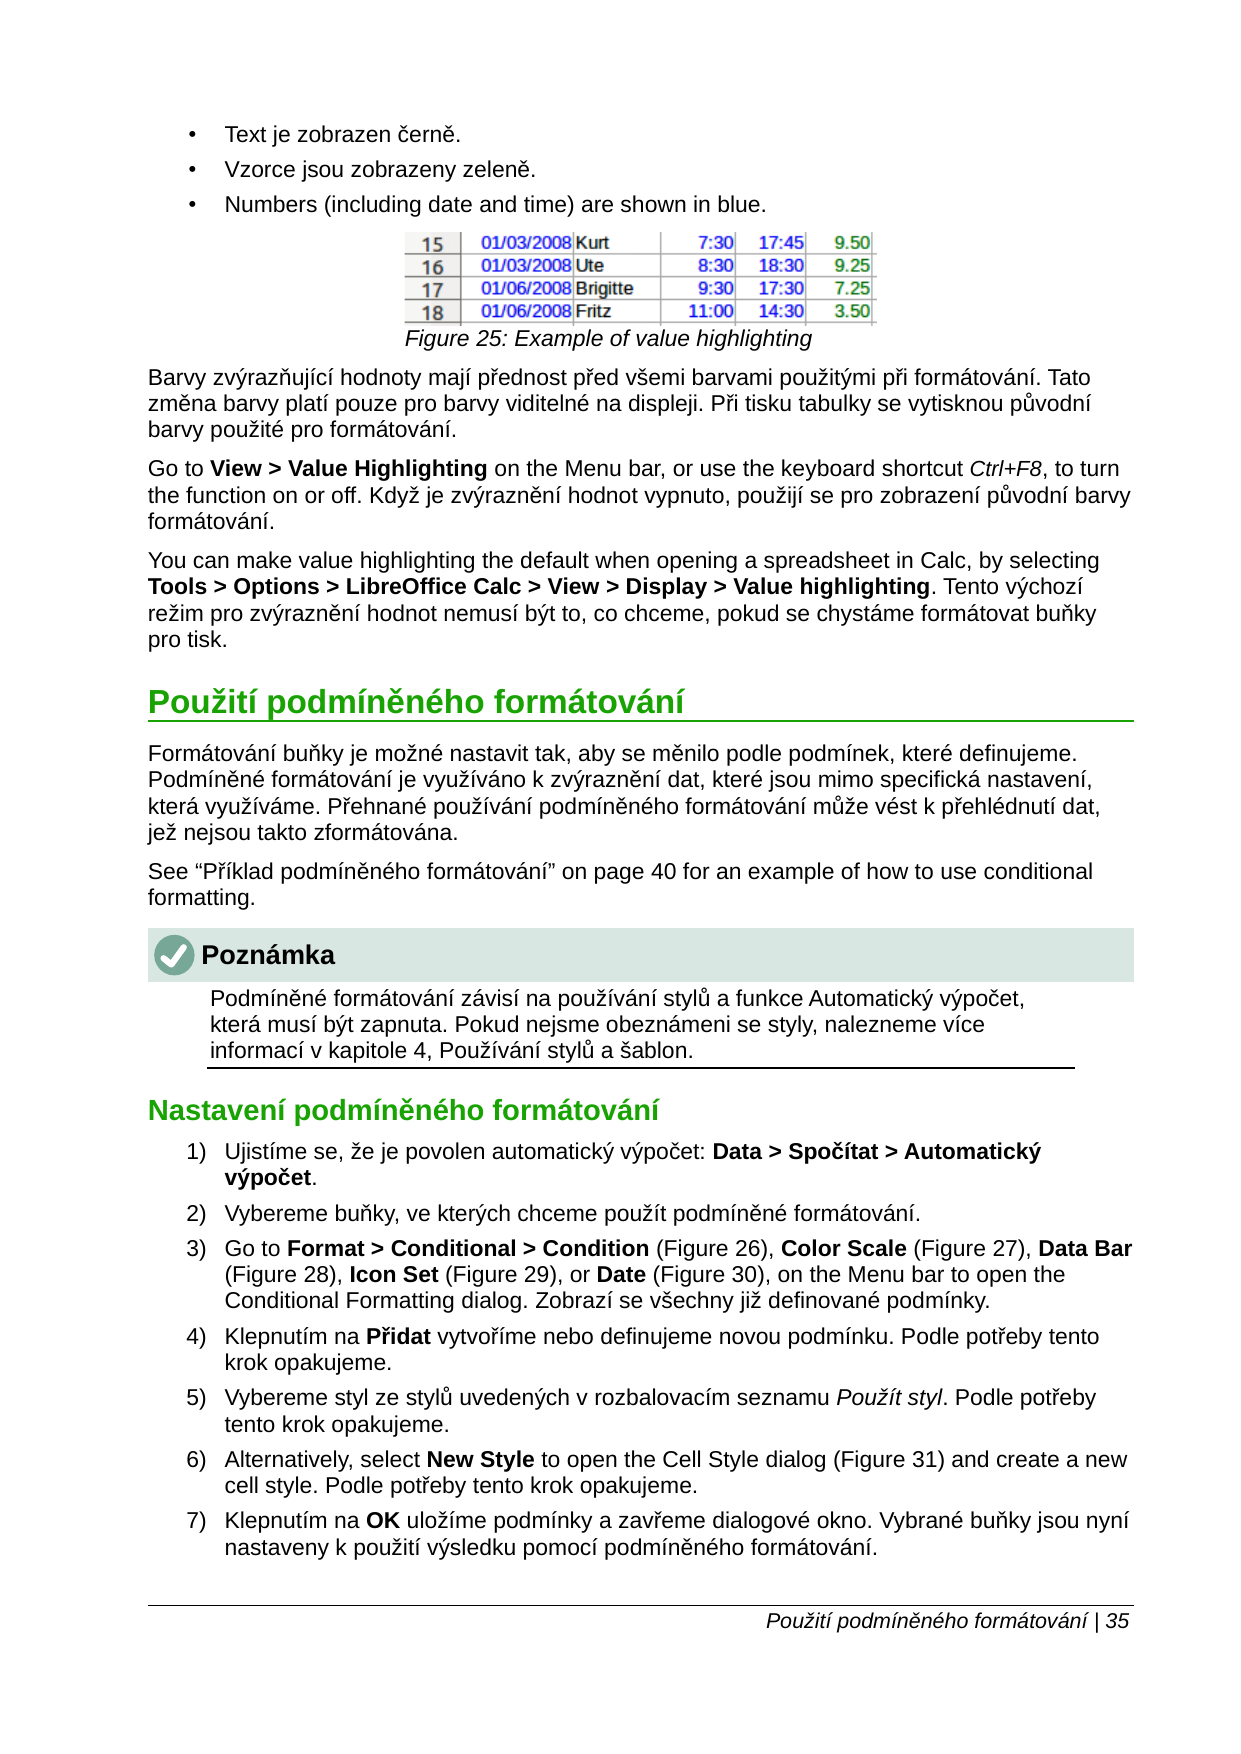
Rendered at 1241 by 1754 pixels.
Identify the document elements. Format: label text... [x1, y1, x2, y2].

text Podmíněné formátování závisí na používání stylů a funkce Automatický výpočet, která musí být zapnuta. Pokud nejsme obeznámeni se styly, nalezneme více informací v kapitole 4, Používání stylů a šablon. [207, 982, 1075, 1067]
text Figure 25: Example of value highlighting [404, 326, 877, 352]
list Text je zobrazen černě. [185, 118, 1134, 147]
subtitle Poznámka [148, 928, 1134, 982]
text See “Conditional formatting example” on page 39 for an example of how to use conditional formatting. [148, 858, 1134, 911]
list Vzorce jsou zobrazeny zeleně. [185, 153, 1134, 183]
text Barvy zvýrazňující hodnoty mají přednost před všemi barvami použitými při formátování. Tato změna barvy platí pouze pro barvy viditelné na displeji. Při tisku tabulky se vytisknou původní barvy použité pro formátování. [148, 364, 1134, 443]
list Klepnutím na OK uložíme podmínky a zavřeme dialogové okno. Vybrané buňky jsou nyní nastaveny k použití výsledku pomocí podmíněného formátování. [207, 1507, 1134, 1560]
list Ujistíme se, že je povolen automatický výpočet: Data > Spočítat > Automatický výpočet. [207, 1138, 1134, 1191]
picture [404, 232, 877, 326]
list Alternatively, select New Style to open the Cell Style dialog (Figure 31) and create a new cell style. Podle potřeby tento krok opakujeme. [207, 1446, 1134, 1498]
text Formátování buňky je možné nastavit tak, aby se měnilo podle podmínek, které definujeme. Podmíněné formátování je využíváno k zvýraznění dat, které jsou mimo specifická nastavení, která využíváme. Přehnané používání podmíněného formátování může vést k přehlédnutí dat, jež nejsou takto zformátována. [148, 740, 1134, 845]
text Go to View > Value Highlighting on the Menu bar, or use the keyboard shortcut Ctrl+F8, to turn the function on or off. Když je zvýraznění hodnot vypnuto, použijí se pro zobrazení původní barvy formátování. [148, 455, 1134, 534]
subtitle Použití podmíněného formátování [148, 682, 1134, 720]
list Klepnutím na Přidat vytvoříme nebo definujeme novou podmínku. Podle potřeby tento krok opakujeme. [207, 1323, 1134, 1375]
list Numbers (including date and time) are shown in blue. [185, 188, 1134, 221]
subtitle Nastavení podmíněného formátování [148, 1093, 1134, 1126]
list Go to Format > Conditional > Condition (Figure 26), Color Scale (Figure 27), Data Bar (Figure 28), Icon Set (Figure 29), or Date (Figure 30), on the Menu bar to open the Conditional Formatting dialog. Zobrazí se všechny již definované podmínky. [207, 1235, 1134, 1314]
text You can make value highlighting the default when opening a spreadsheet in Calc, by selecting Tools > Options > LibreOffice Calc > View > Display > Value highlighting. Tento výchozí režim pro zvýraznění hodnot nemusí být to, co chceme, pokud se chystáme formátovat buňky pro tisk. [148, 547, 1134, 652]
list Vybereme buňky, ve kterých chceme použít podmíněné formátování. [207, 1199, 1134, 1226]
list Vybereme styl ze stylů uvedených v rozbalovacím seznamu Použít styl. Podle potřeby tento krok opakujeme. [207, 1384, 1134, 1437]
